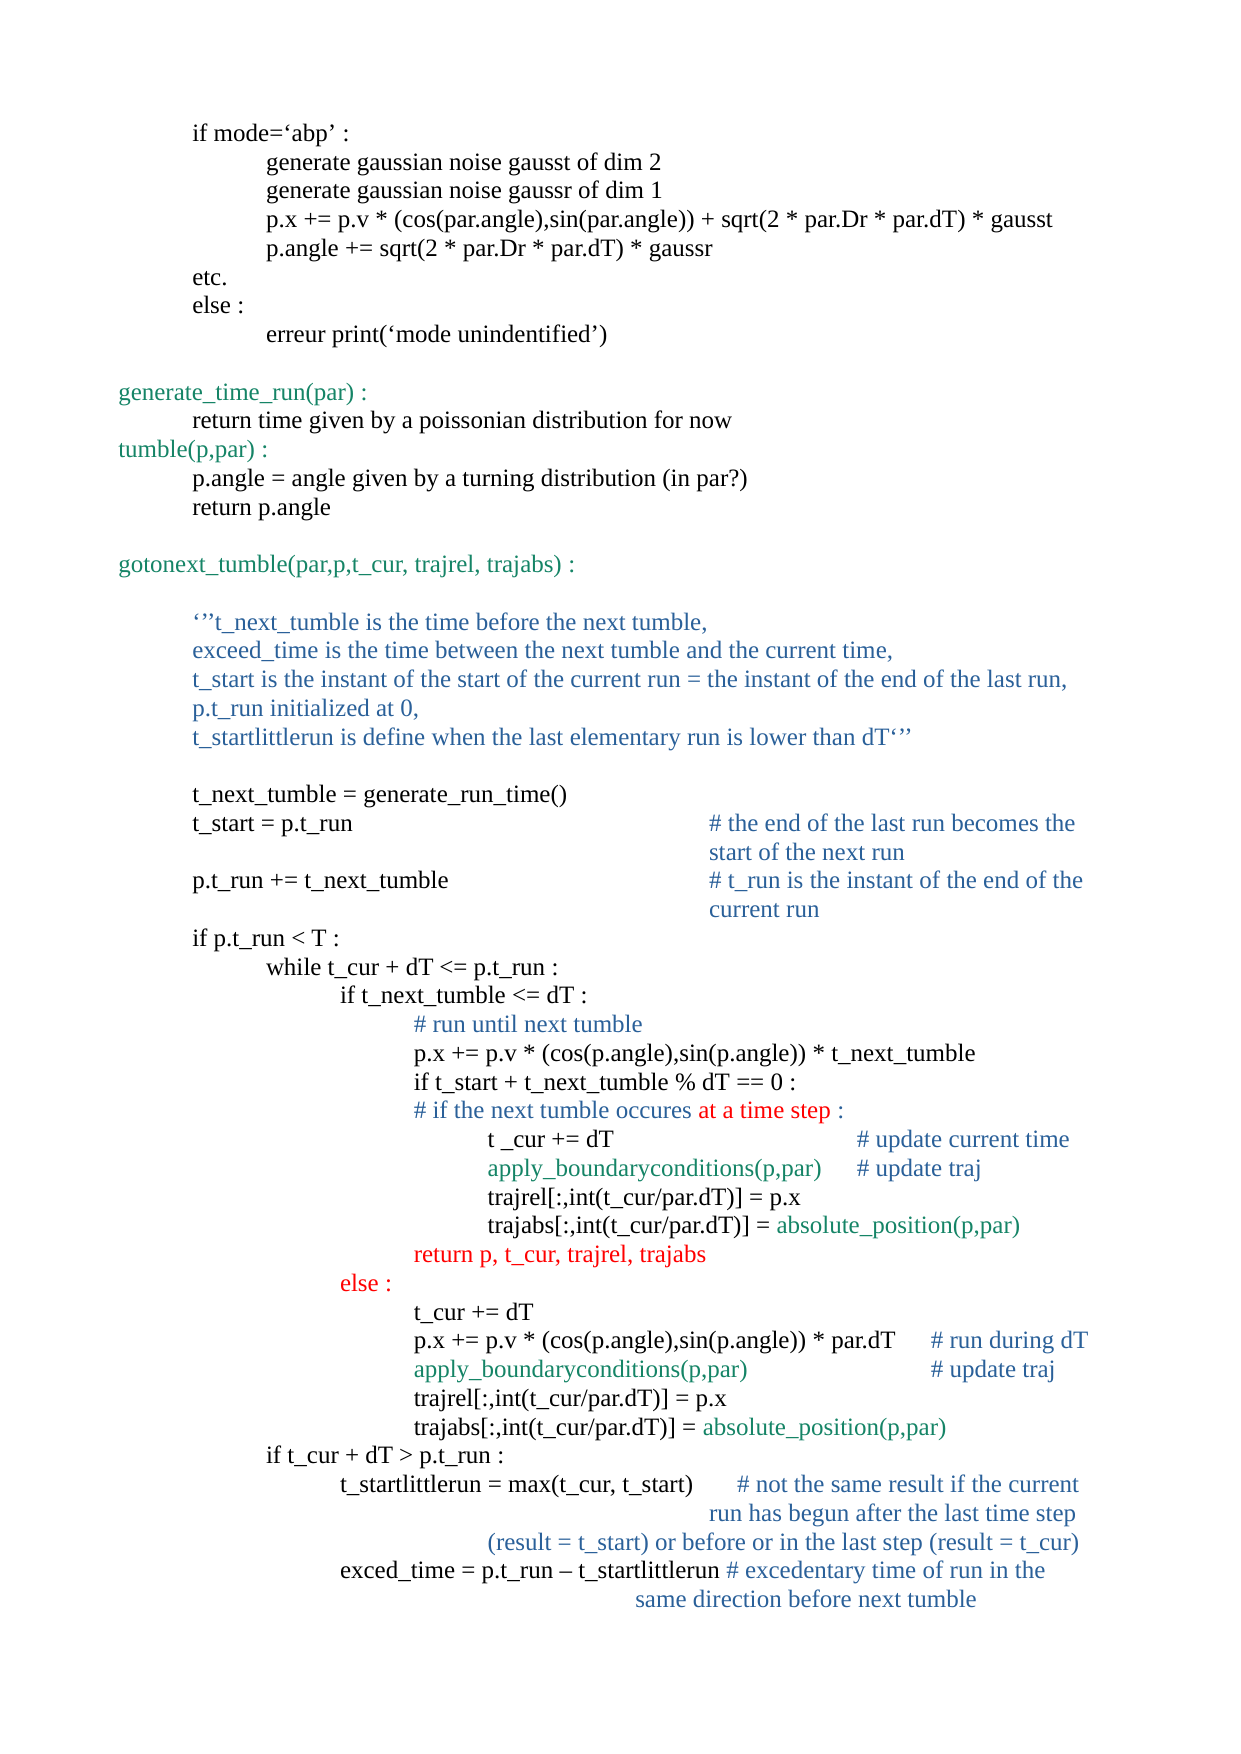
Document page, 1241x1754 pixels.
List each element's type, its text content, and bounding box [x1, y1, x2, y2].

text t_next_tumble = generate_run_time() [118, 779, 1122, 808]
text p.x += p.v * (cos(par.angle),sin(par.angle)) + sqrt(2 * par.Dr * par.dT) * gausst [118, 204, 1122, 233]
text exceed_time is the time between the next tumble and the current time, [118, 636, 1122, 664]
text apply_boundaryconditions(p,par) # update traj [118, 1354, 1122, 1383]
text gotonext_tumble(par,p,t_cur, trajrel, trajabs) : [118, 549, 1122, 578]
text p.t_run initialized at 0, [118, 693, 1122, 722]
text p.t_run += t_next_tumble # t_run is the instant of the end of the current run [118, 866, 1122, 923]
text trajrel[:,int(t_cur/par.dT)] = p.x [118, 1182, 1122, 1211]
text else : [118, 291, 1122, 319]
text while t_cur + dT <= p.t_run : [118, 952, 1122, 981]
text apply_boundaryconditions(p,par) # update traj [118, 1153, 1122, 1182]
text t_cur += dT [118, 1297, 1122, 1326]
text generate_time_run(par) : [118, 377, 1122, 406]
text else : [118, 1268, 1122, 1297]
text trajrel[:,int(t_cur/par.dT)] = p.x [118, 1383, 1122, 1412]
text p.angle = angle given by a turning distribution (in par?) [118, 463, 1122, 492]
text trajabs[:,int(t_cur/par.dT)] = absolute_position(p,par) [118, 1412, 1122, 1441]
text p.x += p.v * (cos(p.angle),sin(p.angle)) * t_next_tumble [118, 1038, 1122, 1067]
text ‘’’t_next_tumble is the time before the next tumble, [118, 607, 1122, 636]
text if t_next_tumble <= dT : [118, 981, 1122, 1009]
text if mode=‘abp’ : [118, 118, 1122, 147]
text exced_time = p.t_run – t_startlittlerun # excedentary time of run in the same direction before next tumble [118, 1556, 1122, 1613]
text p.x += p.v * (cos(p.angle),sin(p.angle)) * par.dT # run during dT [118, 1326, 1122, 1354]
text return time given by a poissonian distribution for now [118, 406, 1122, 434]
text p.angle += sqrt(2 * par.Dr * par.dT) * gaussr [118, 233, 1122, 262]
text t_start = p.t_run # the end of the last run becomes the start of the next run [118, 808, 1122, 866]
text t_startlittlerun is define when the last elementary run is lower than dT‘’’ [118, 722, 1122, 751]
text return p.angle [118, 492, 1122, 521]
text erreur print(‘mode unindentified’) [118, 319, 1122, 348]
text t _cur += dT # update current time [118, 1124, 1122, 1153]
text return p, t_cur, trajrel, trajabs [118, 1239, 1122, 1268]
text t_startlittlerun = max(t_cur, t_start) # not the same result if the current run has begun after the last time step (result = t_start) or before or in the last step (result = t_cur) [118, 1469, 1122, 1556]
text if t_start + t_next_tumble % dT == 0 : [118, 1067, 1122, 1096]
text tumble(p,par) : [118, 434, 1122, 463]
text if p.t_run < T : [118, 923, 1122, 952]
text t_start is the instant of the start of the current run = the instant of the end of the last run, [118, 664, 1122, 693]
text generate gaussian noise gaussr of dim 1 [118, 176, 1122, 204]
text etc. [118, 262, 1122, 291]
text generate gaussian noise gausst of dim 2 [118, 147, 1122, 176]
text if t_cur + dT > p.t_run : [118, 1441, 1122, 1469]
text # if the next tumble occures at a time step : [118, 1096, 1122, 1124]
text trajabs[:,int(t_cur/par.dT)] = absolute_position(p,par) [118, 1211, 1122, 1239]
text # run until next tumble [118, 1009, 1122, 1038]
